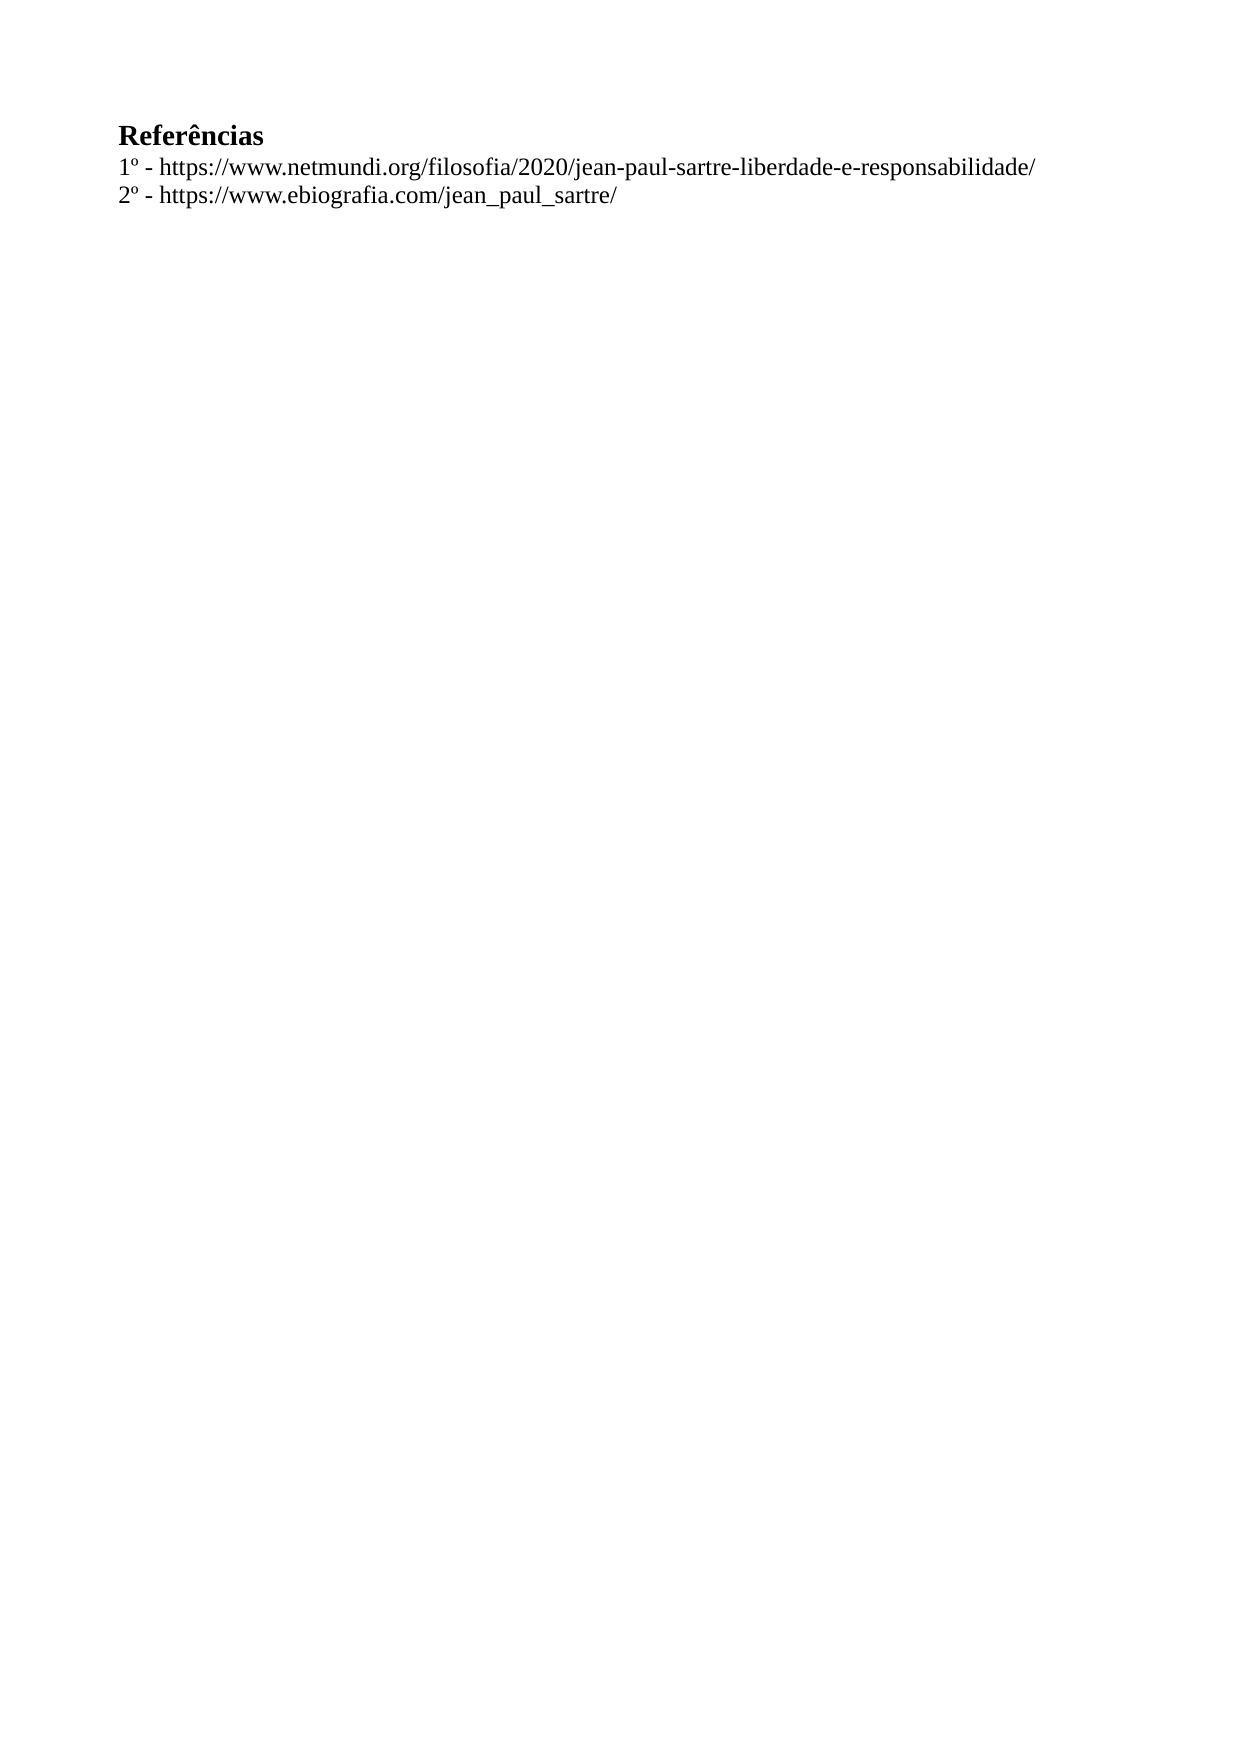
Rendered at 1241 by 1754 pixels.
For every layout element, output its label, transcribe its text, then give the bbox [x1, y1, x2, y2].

text 1º - https://www.netmundi.org/filosofia/2020/jean-paul-sartre-liberdade-e-responsabilidade/ [118, 152, 1122, 180]
text Referências [118, 118, 1122, 152]
text 2º - https://www.ebiografia.com/jean_paul_sartre/ [118, 180, 1122, 209]
